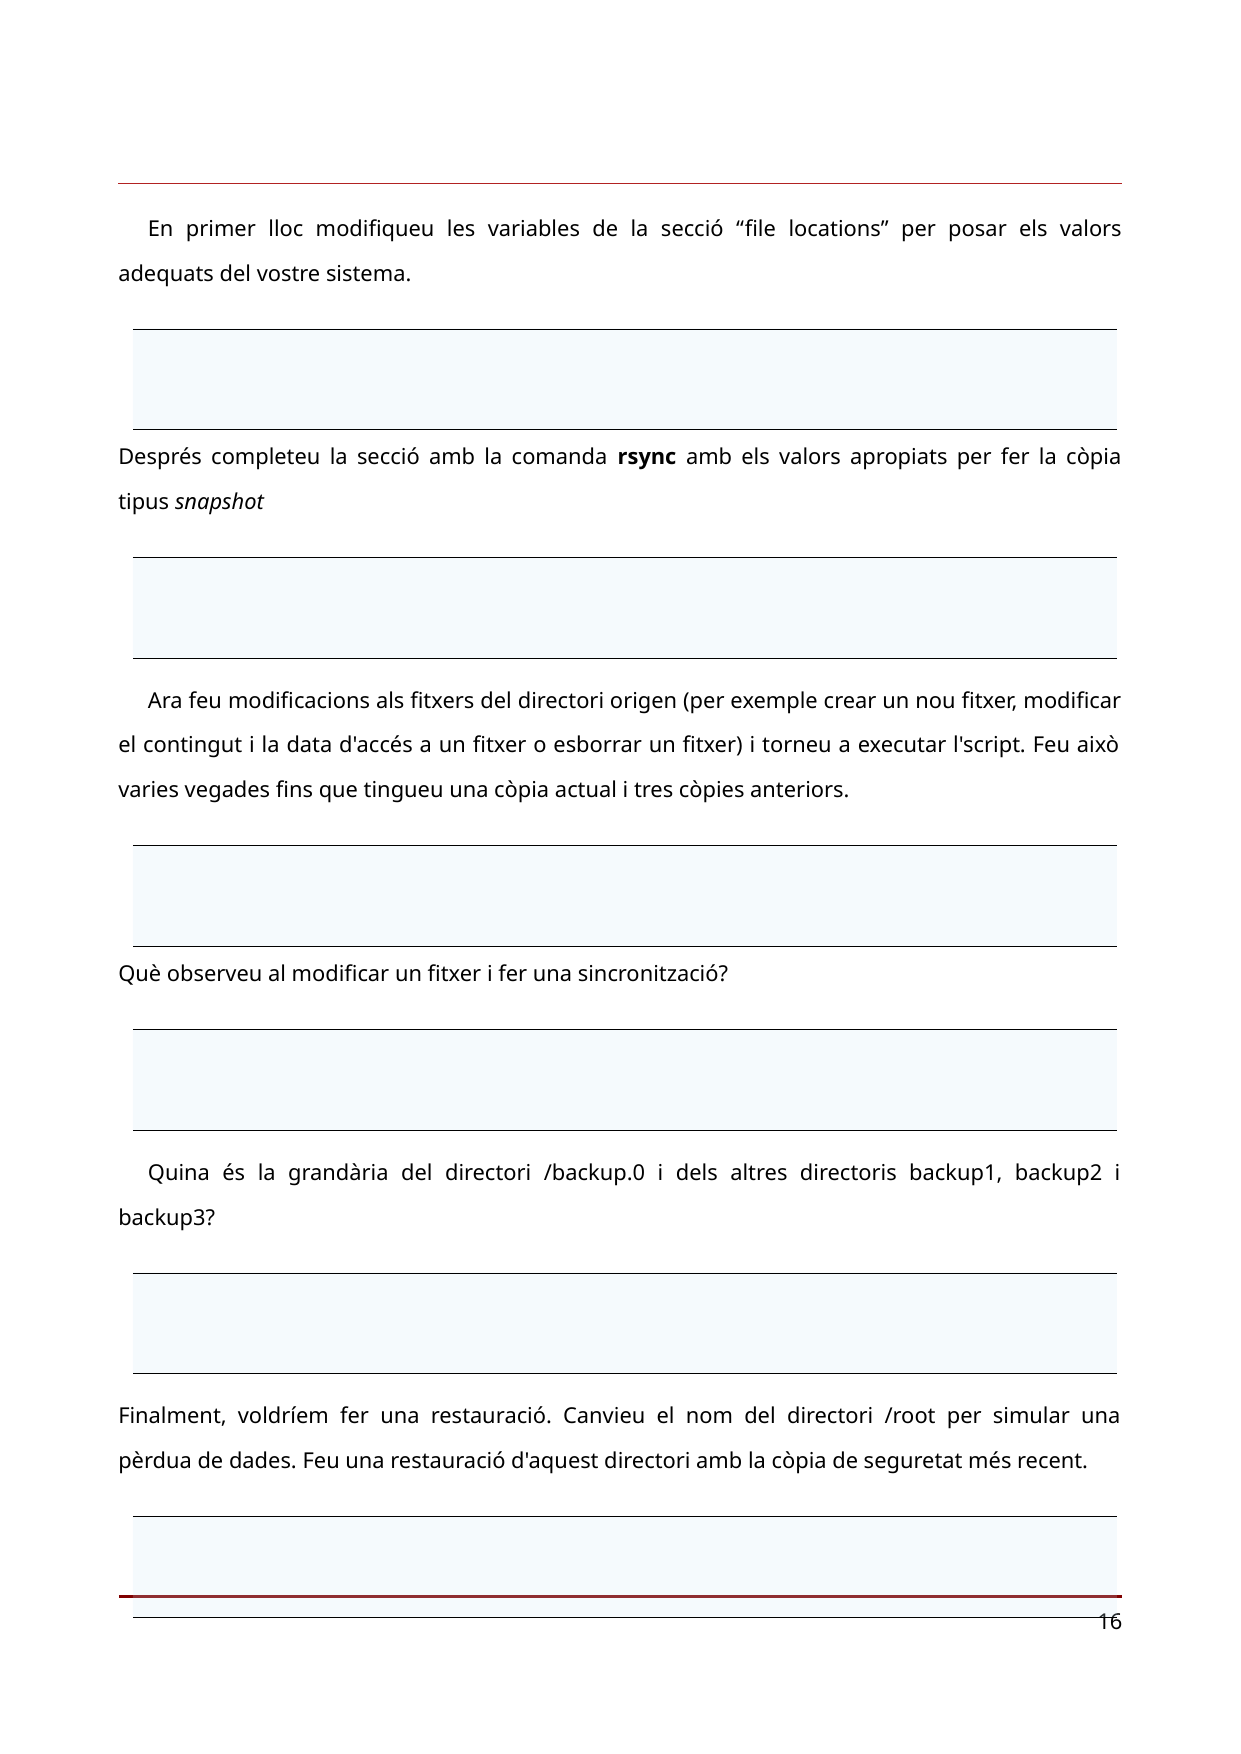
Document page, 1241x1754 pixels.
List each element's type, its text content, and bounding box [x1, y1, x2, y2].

text Ara feu modificacions als fitxers del directori origen (per exemple crear un nou fitxer, modificar el contingut i la data d'accés a un fitxer o esborrar un fitxer) i torneu a executar l'script. Feu això varies vegades fins que tingueu una còpia actual i tres còpies anteriors. [118, 600, 1122, 804]
text Després completeu la secció amb la comanda rsync amb els valors apropiats per fer la còpia tipus snapshot [118, 315, 1122, 516]
text Què observeu al modificar un fitxer i fer una sincronització? [118, 831, 1122, 988]
text En primer lloc modifiqueu les variables de la secció “file locations” per posar els valors adequats del vostre sistema. [118, 213, 1122, 287]
text Finalment, voldríem fer una restauració. Canvieu el nom del directori /root per simular una pèrdua de dades. Feu una restauració d'aquest directori amb la còpia de seguretat més recent. [118, 1373, 1122, 1475]
text Quina és la grandària del directori /backup.0 i dels altres directoris backup1, backup2 i backup3? [118, 1072, 1122, 1231]
